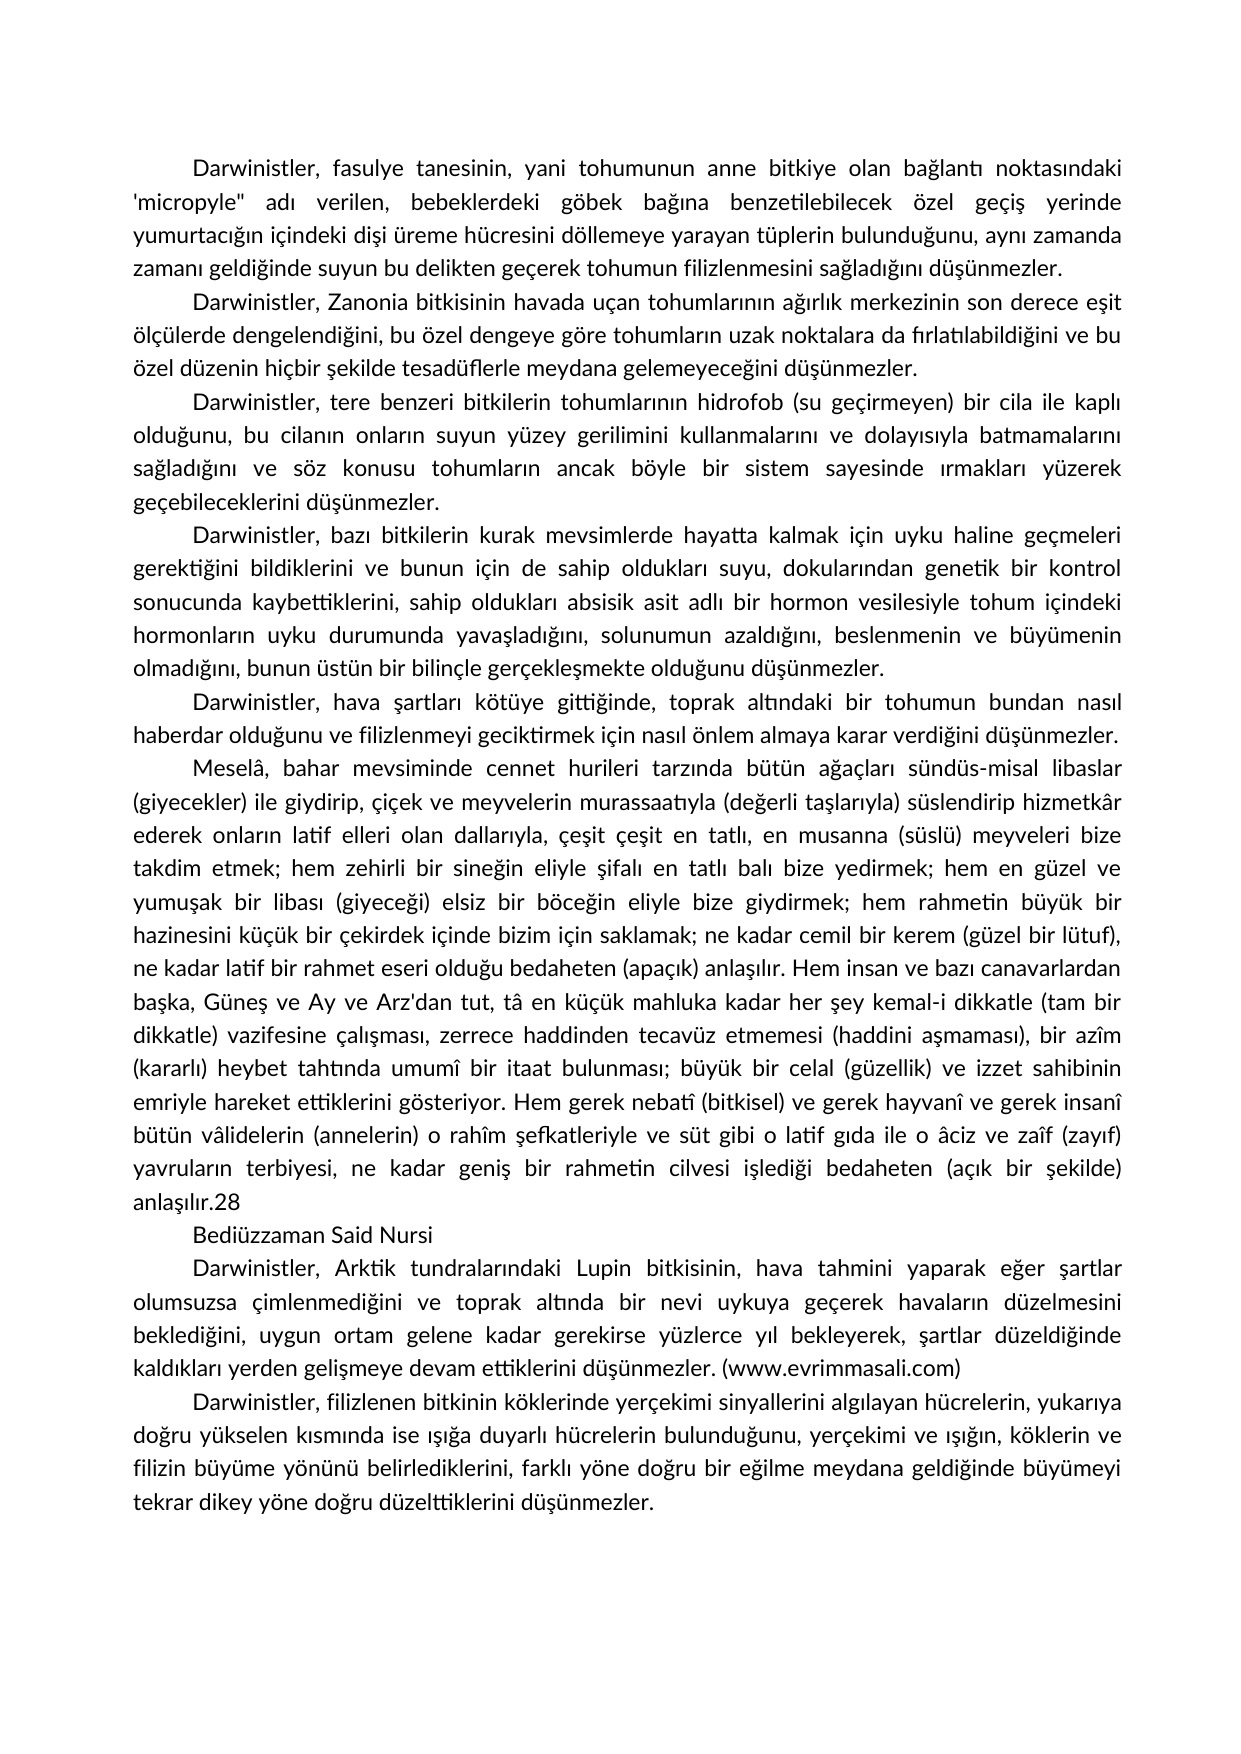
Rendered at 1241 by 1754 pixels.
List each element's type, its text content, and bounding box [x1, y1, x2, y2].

text Darwinistler, hava şartları kötüye gittiğinde, toprak altındaki bir tohumun bundan nasıl haberdar olduğunu ve filizlenmeyi geciktirmek için nasıl önlem almaya karar verdiğini düşünmezler. [133, 683, 1123, 750]
text Darwinistler, Arktik tundralarındaki Lupin bitkisinin, hava tahmini yaparak eğer şartlar olumsuzsa çimlenmediğini ve toprak altında bir nevi uykuya geçerek havaların düzelmesini beklediğini, uygun ortam gelene kadar gerekirse yüzlerce yıl bekleyerek, şartlar düzeldiğinde kaldıkları yerden gelişmeye devam ettiklerini düşünmezler. (www.evrimmasali.com) [133, 1250, 1123, 1383]
text Darwinistler, fasulye tanesinin, yani tohumunun anne bitkiye olan bağlantı noktasındaki 'micropyle" adı verilen, bebeklerdeki göbek bağına benzetilebilecek özel geçiş yerinde yumurtacığın içindeki dişi üreme hücresini döllemeye yarayan tüplerin bulunduğunu, aynı zamanda zamanı geldiğinde suyun bu delikten geçerek tohumun filizlenmesini sağladığını düşünmezler. [133, 150, 1123, 283]
text Darwinistler, filizlenen bitkinin köklerinde yerçekimi sinyallerini algılayan hücrelerin, yukarıya doğru yükselen kısmında ise ışığa duyarlı hücrelerin bulunduğunu, yerçekimi ve ışığın, köklerin ve filizin büyüme yönünü belirlediklerini, farklı yöne doğru bir eğilme meydana geldiğinde büyümeyi tekrar dikey yöne doğru düzelttiklerini düşünmezler. [133, 1383, 1123, 1517]
text Darwinistler, Zanonia bitkisinin havada uçan tohumlarının ağırlık merkezinin son derece eşit ölçülerde dengelendiğini, bu özel dengeye göre tohumların uzak noktalara da fırlatılabildiğini ve bu özel düzenin hiçbir şekilde tesadüflerle meydana gelemeyeceğini düşünmezler. [133, 283, 1123, 383]
text Meselâ, bahar mevsiminde cennet hurileri tarzında bütün ağaçları sündüs-misal libaslar (giyecekler) ile giydirip, çiçek ve meyvelerin murassaatıyla (değerli taşlarıyla) süslendirip hizmetkâr ederek onların latif elleri olan dallarıyla, çeşit çeşit en tatlı, en musanna (süslü) meyveleri bize takdim etmek; hem zehirli bir sineğin eliyle şifalı en tatlı balı bize yedirmek; hem en güzel ve yumuşak bir libası (giyeceği) elsiz bir böceğin eliyle bize giydirmek; hem rahmetin büyük bir hazinesini küçük bir çekirdek içinde bizim için saklamak; ne kadar cemil bir kerem (güzel bir lütuf), ne kadar latif bir rahmet eseri olduğu bedaheten (apaçık) anlaşılır. Hem insan ve bazı canavarlardan başka, Güneş ve Ay ve Arz'dan tut, tâ en küçük mahluka kadar her şey kemal-i dikkatle (tam bir dikkatle) vazifesine çalışması, zerrece haddinden tecavüz etmemesi (haddini aşmaması), bir azîm (kararlı) heybet tahtında umumî bir itaat bulunması; büyük bir celal (güzellik) ve izzet sahibinin emriyle hareket ettiklerini gösteriyor. Hem gerek nebatî (bitkisel) ve gerek hayvanî ve gerek insanî bütün vâlidelerin (annelerin) o rahîm şefkatleriyle ve süt gibi o latif gıda ile o âciz ve zaîf (zayıf) yavruların terbiyesi, ne kadar geniş bir rahmetin cilvesi işlediği bedaheten (açık bir şekilde) anlaşılır.28 [133, 750, 1123, 1217]
text Bediüzzaman Said Nursi [133, 1217, 1123, 1250]
text Darwinistler, bazı bitkilerin kurak mevsimlerde hayatta kalmak için uyku haline geçmeleri gerektiğini bildiklerini ve bunun için de sahip oldukları suyu, dokularından genetik bir kontrol sonucunda kaybettiklerini, sahip oldukları absisik asit adlı bir hormon vesilesiyle tohum içindeki hormonların uyku durumunda yavaşladığını, solunumun azaldığını, beslenmenin ve büyümenin olmadığını, bunun üstün bir bilinçle gerçekleşmekte olduğunu düşünmezler. [133, 517, 1123, 683]
text Darwinistler, tere benzeri bitkilerin tohumlarının hidrofob (su geçirmeyen) bir cila ile kaplı olduğunu, bu cilanın onların suyun yüzey gerilimini kullanmalarını ve dolayısıyla batmamalarını sağladığını ve söz konusu tohumların ancak böyle bir sistem sayesinde ırmakları yüzerek geçebileceklerini düşünmezler. [133, 383, 1123, 517]
